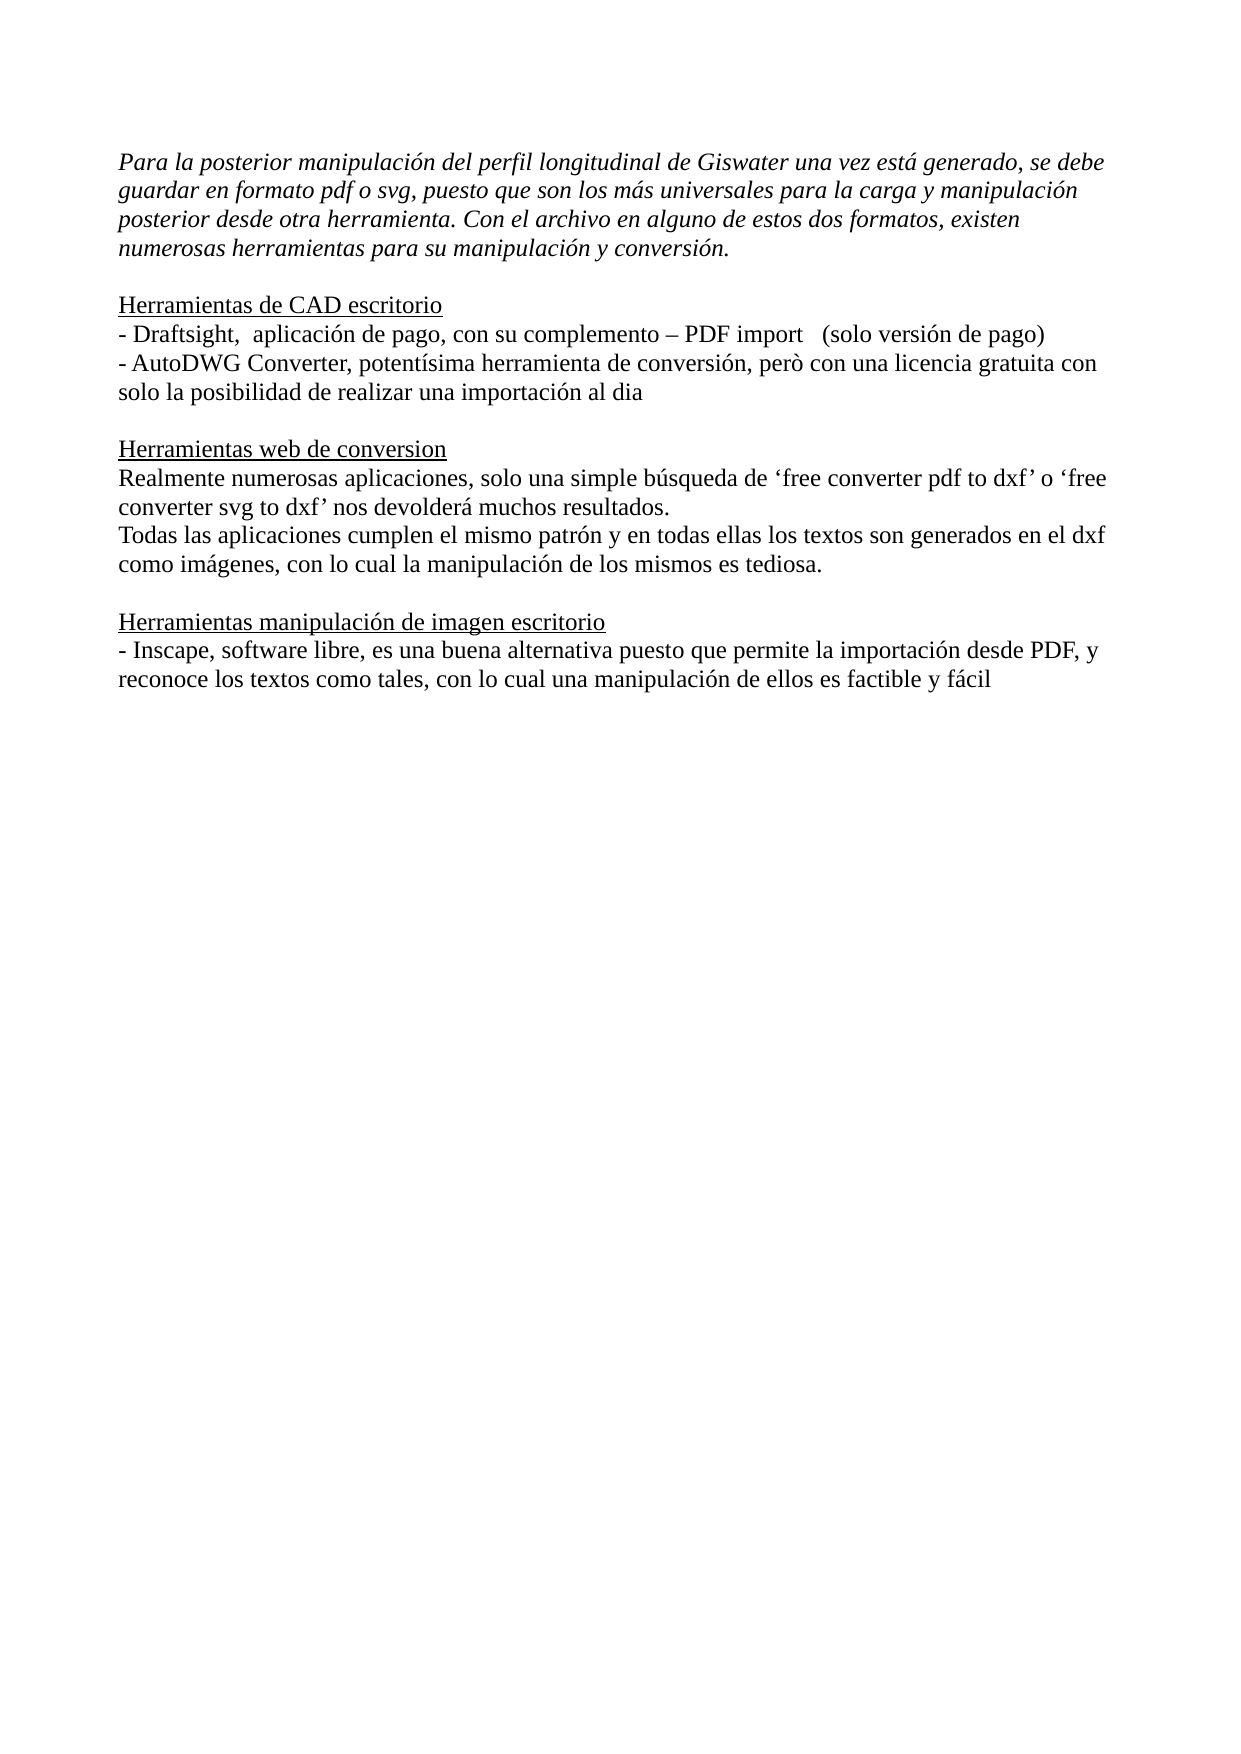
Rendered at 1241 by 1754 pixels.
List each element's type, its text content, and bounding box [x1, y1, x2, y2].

text Herramientas manipulación de imagen escritorio [118, 607, 1122, 636]
text Para la posterior manipulación del perfil longitudinal de Giswater una vez está generado, se debe guardar en formato pdf o svg, puesto que son los más universales para la carga y manipulación posterior desde otra herramienta. Con el archivo en alguno de estos dos formatos, existen numerosas herramientas para su manipulación y conversión. [118, 147, 1122, 291]
text Realmente numerosas aplicaciones, solo una simple búsqueda de ‘free converter pdf to dxf’ o ‘free converter svg to dxf’ nos devolderá muchos resultados. Todas las aplicaciones cumplen el mismo patrón y en todas ellas los textos son generados en el dxf como imágenes, con lo cual la manipulación de los mismos es tediosa. [118, 463, 1122, 578]
text - AutoDWG Converter, potentísima herramienta de conversión, però con una licencia gratuita con solo la posibilidad de realizar una importación al dia [118, 348, 1122, 406]
text Herramientas web de conversion [118, 434, 1122, 463]
text Herramientas de CAD escritorio [118, 291, 1122, 319]
text - Draftsight, aplicación de pago, con su complemento – PDF import (solo versión de pago) [118, 319, 1122, 348]
text - Inscape, software libre, es una buena alternativa puesto que permite la importación desde PDF, y reconoce los textos como tales, con lo cual una manipulación de ellos es factible y fácil [118, 636, 1122, 693]
